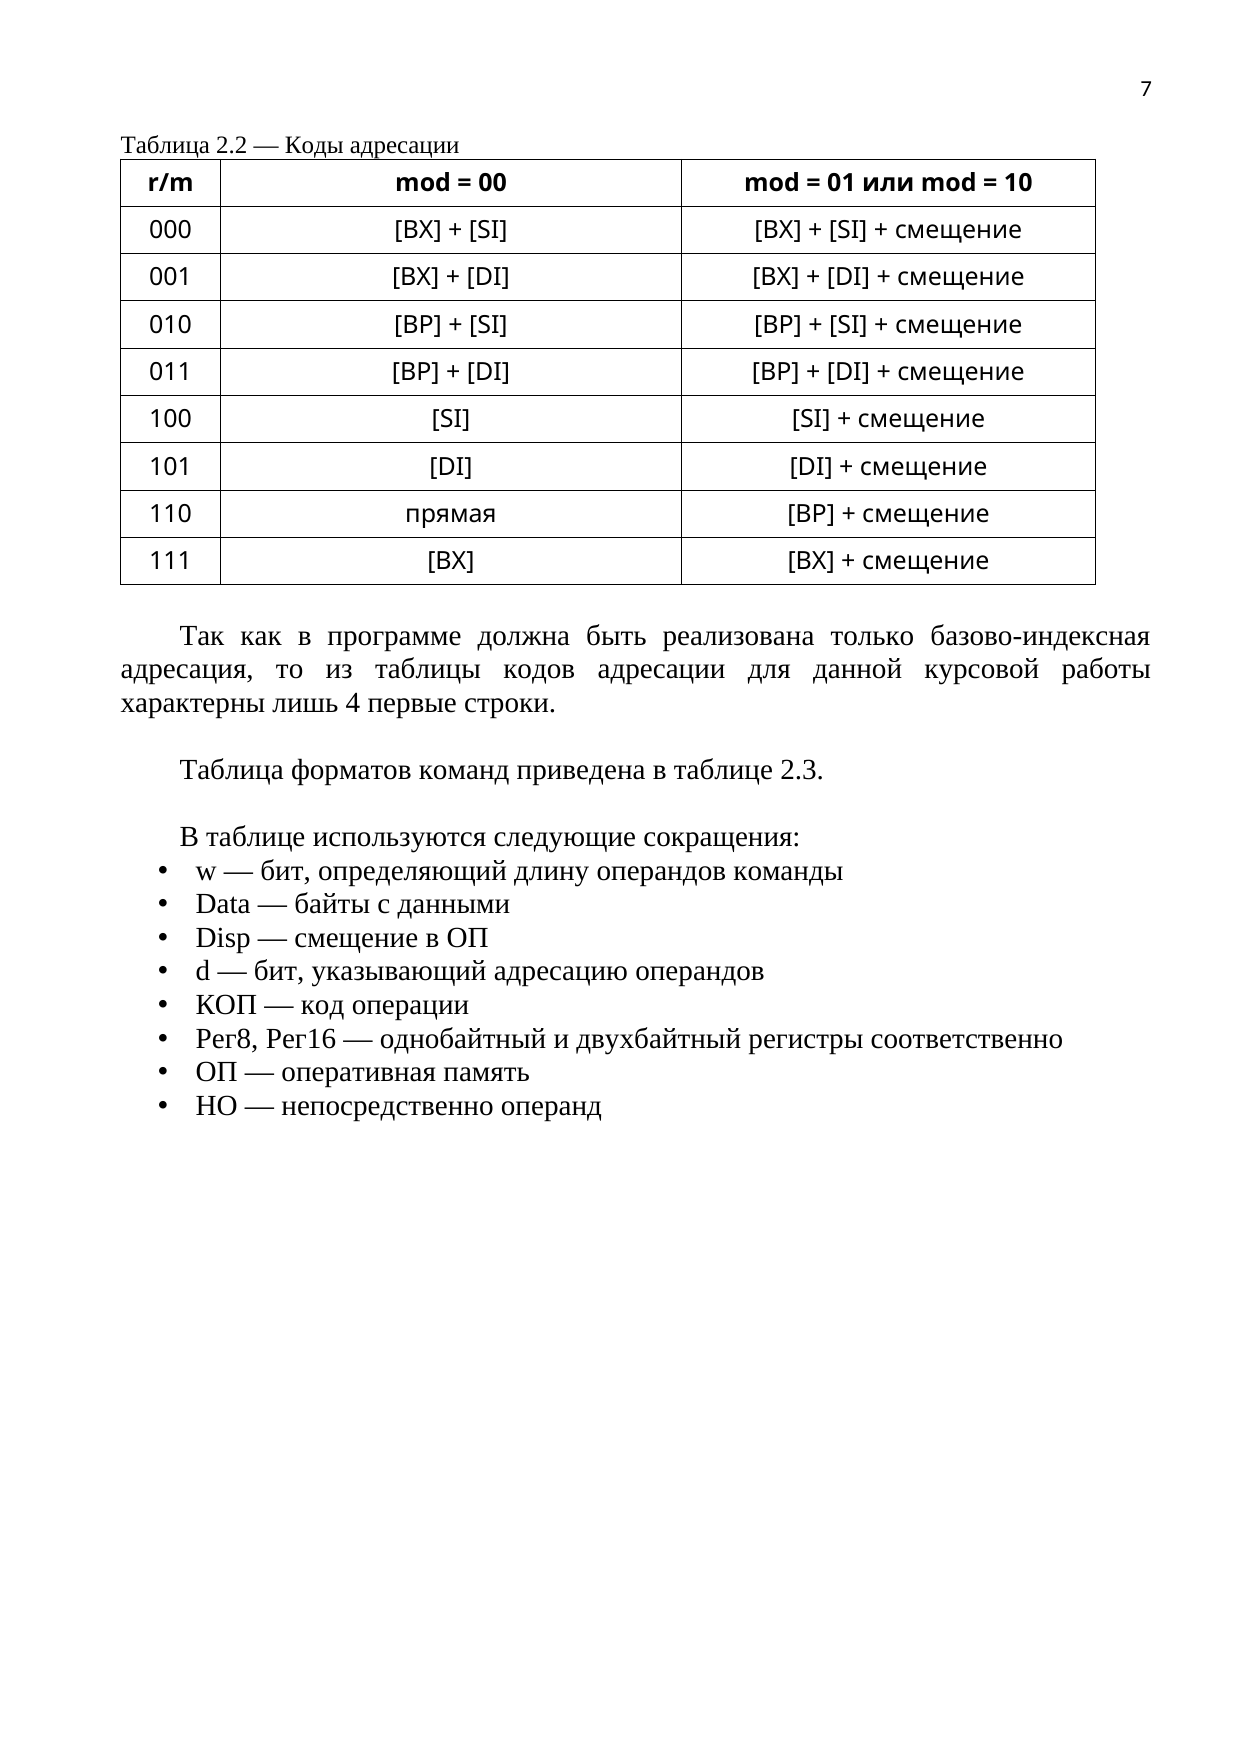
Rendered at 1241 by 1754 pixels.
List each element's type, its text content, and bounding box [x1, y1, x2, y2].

table_cell [BP] + [DI] + смещение [682, 349, 1095, 395]
list d — бит, указывающий адресацию операндов [158, 953, 1152, 987]
table_cell 011 [121, 349, 220, 395]
list Рег8, Рег16 — однобайтный и двухбайтный регистры соответственно [158, 1021, 1152, 1054]
list НО — непосредственно операнд [158, 1088, 1152, 1122]
list ОП — оперативная память [158, 1054, 1152, 1088]
table_cell 001 [121, 254, 220, 300]
table_cell 010 [121, 301, 220, 348]
table_cell [BP] + [SI] [221, 301, 681, 348]
table_cell [BP] + [DI] [221, 349, 681, 395]
table_cell [BX] [221, 538, 681, 584]
text Так как в программе должна быть реализована только базово-индексная адресация, то из таблицы кодов адресации для данной курсовой работы характерны лишь 4 первые строки. [120, 618, 1152, 718]
table_cell [SI] [221, 396, 681, 442]
text В таблице используются следующие сокращения: [120, 819, 1152, 853]
list Data — байты с данными [158, 886, 1152, 920]
table_cell прямая [221, 491, 681, 537]
table_cell [BX] + [SI] + смещение [682, 207, 1095, 253]
table_cell [BX] + [DI] [221, 254, 681, 300]
list Disp — смещение в ОП [158, 920, 1152, 953]
table_header r/m [121, 160, 220, 206]
table_cell [BP] + смещение [682, 491, 1095, 537]
table_cell [DI] [221, 443, 681, 489]
table_header mod = 01 или mod = 10 [682, 160, 1095, 206]
list w — бит, определяющий длину операндов команды [158, 853, 1152, 886]
table_cell 100 [121, 396, 220, 442]
table_cell [SI] + смещение [682, 396, 1095, 442]
table_cell [BP] + [SI] + смещение [682, 301, 1095, 348]
table_cell 111 [121, 538, 220, 584]
list КОП — код операции [158, 987, 1152, 1021]
table_cell [BX] + [DI] + смещение [682, 254, 1095, 300]
table_cell [BX] + смещение [682, 538, 1095, 584]
text Таблица форматов команд приведена в таблице 2.3. [120, 752, 1152, 786]
table_cell 000 [121, 207, 220, 253]
table_cell 101 [121, 443, 220, 489]
table_cell [BX] + [SI] [221, 207, 681, 253]
text Таблица 2.2 — Коды адресации [120, 130, 1152, 158]
table_cell 110 [121, 491, 220, 537]
table_cell [DI] + смещение [682, 443, 1095, 489]
table_header mod = 00 [221, 160, 681, 206]
